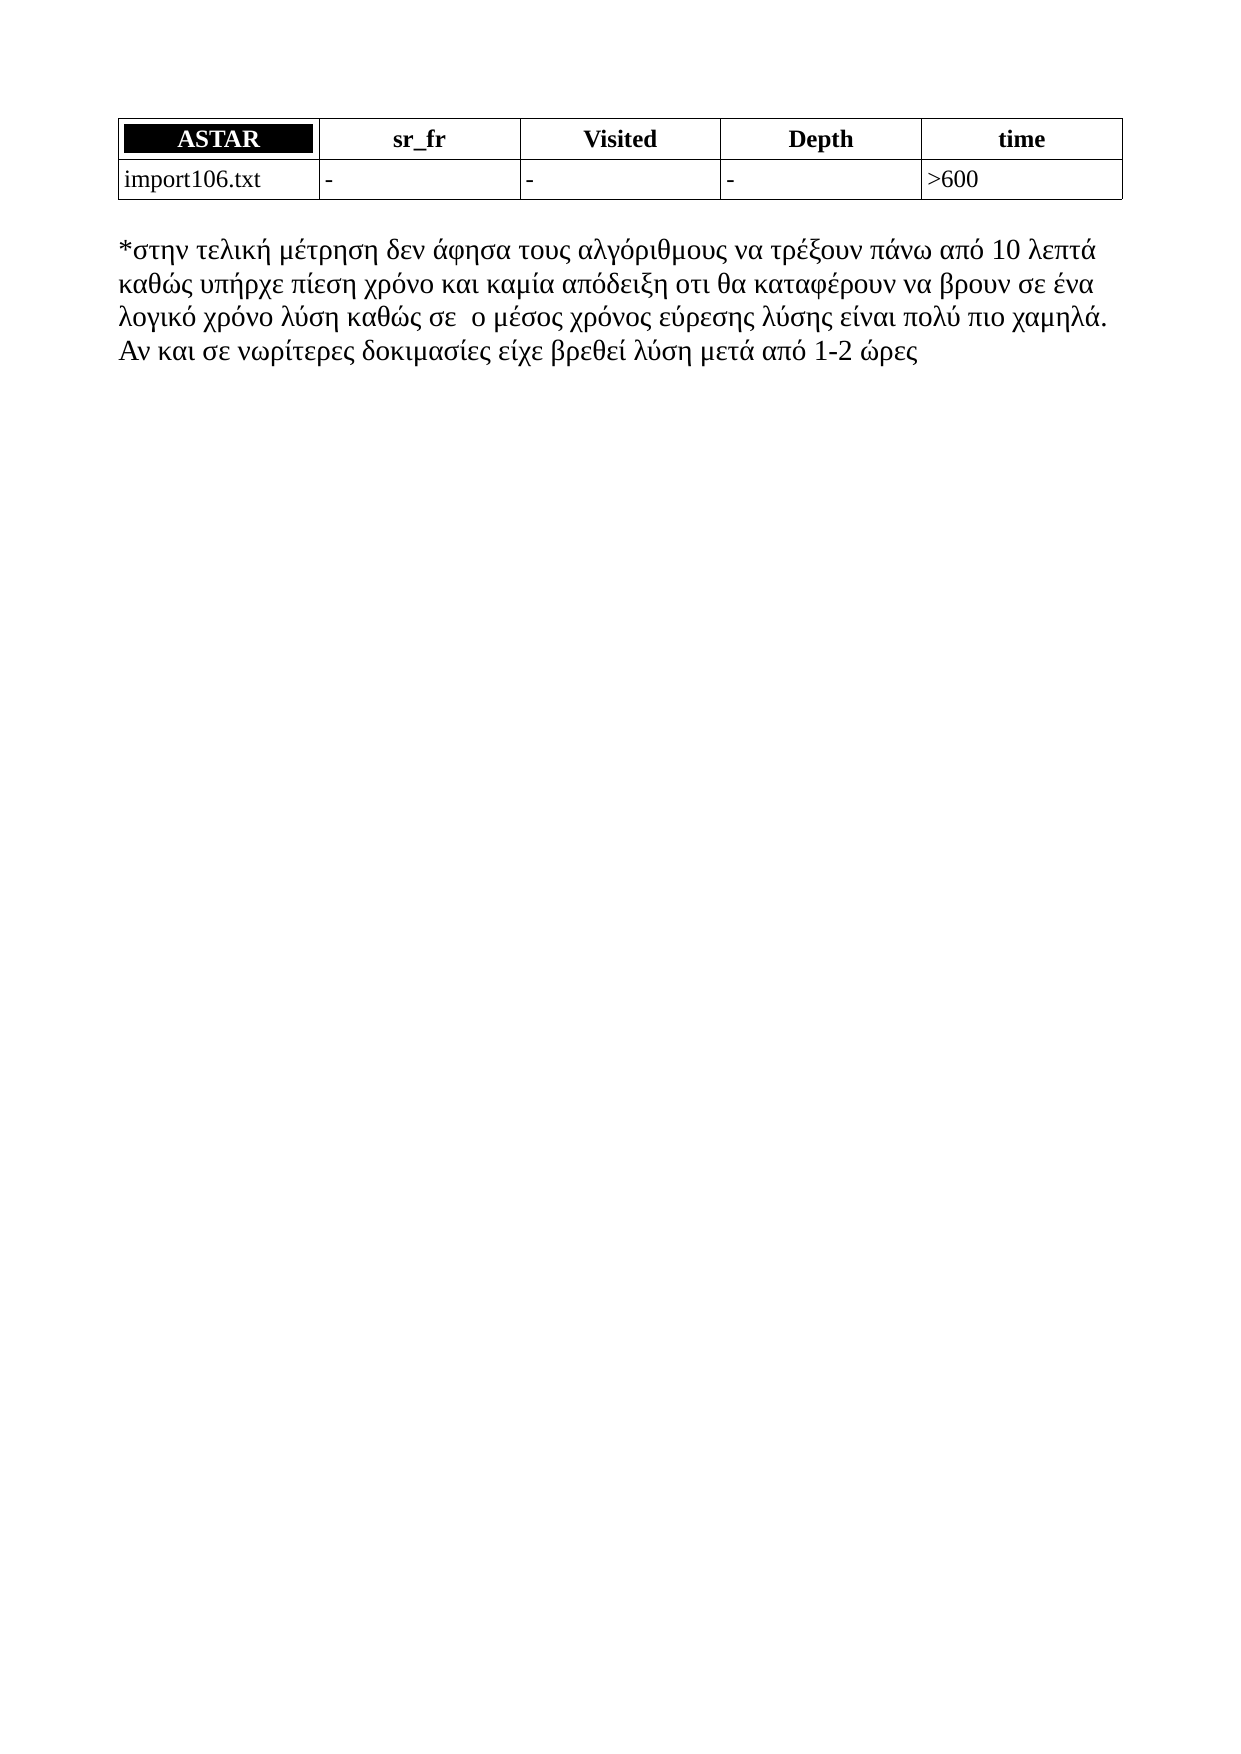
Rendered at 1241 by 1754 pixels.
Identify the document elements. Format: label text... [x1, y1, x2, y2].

table_cell - [320, 160, 520, 199]
text *στην τελική μέτρηση δεν άφησα τους αλγόριθμους να τρέξουν πάνω από 10 λεπτά καθώς υπήρχε πίεση χρόνο και καμία απόδειξη οτι θα καταφέρουν να βρουν σε ένα λογικό χρόνο λύση καθώς σε ο μέσος χρόνος εύρεσης λύσης είναι πολύ πιο χαμηλά. Αν και σε νωρίτερες δοκιμασίες είχε βρεθεί λύση μετά από 1-2 ώρες [118, 232, 1122, 367]
table_header Visited [521, 119, 720, 158]
table_cell >600 [922, 160, 1122, 199]
table_header sr_fr [320, 119, 520, 158]
table_cell - [721, 160, 921, 199]
table_header Depth [721, 119, 921, 158]
table_cell - [521, 160, 720, 199]
table_cell import106.txt [119, 160, 319, 199]
table_header time [922, 119, 1122, 158]
table_header ASTAR [119, 119, 319, 158]
